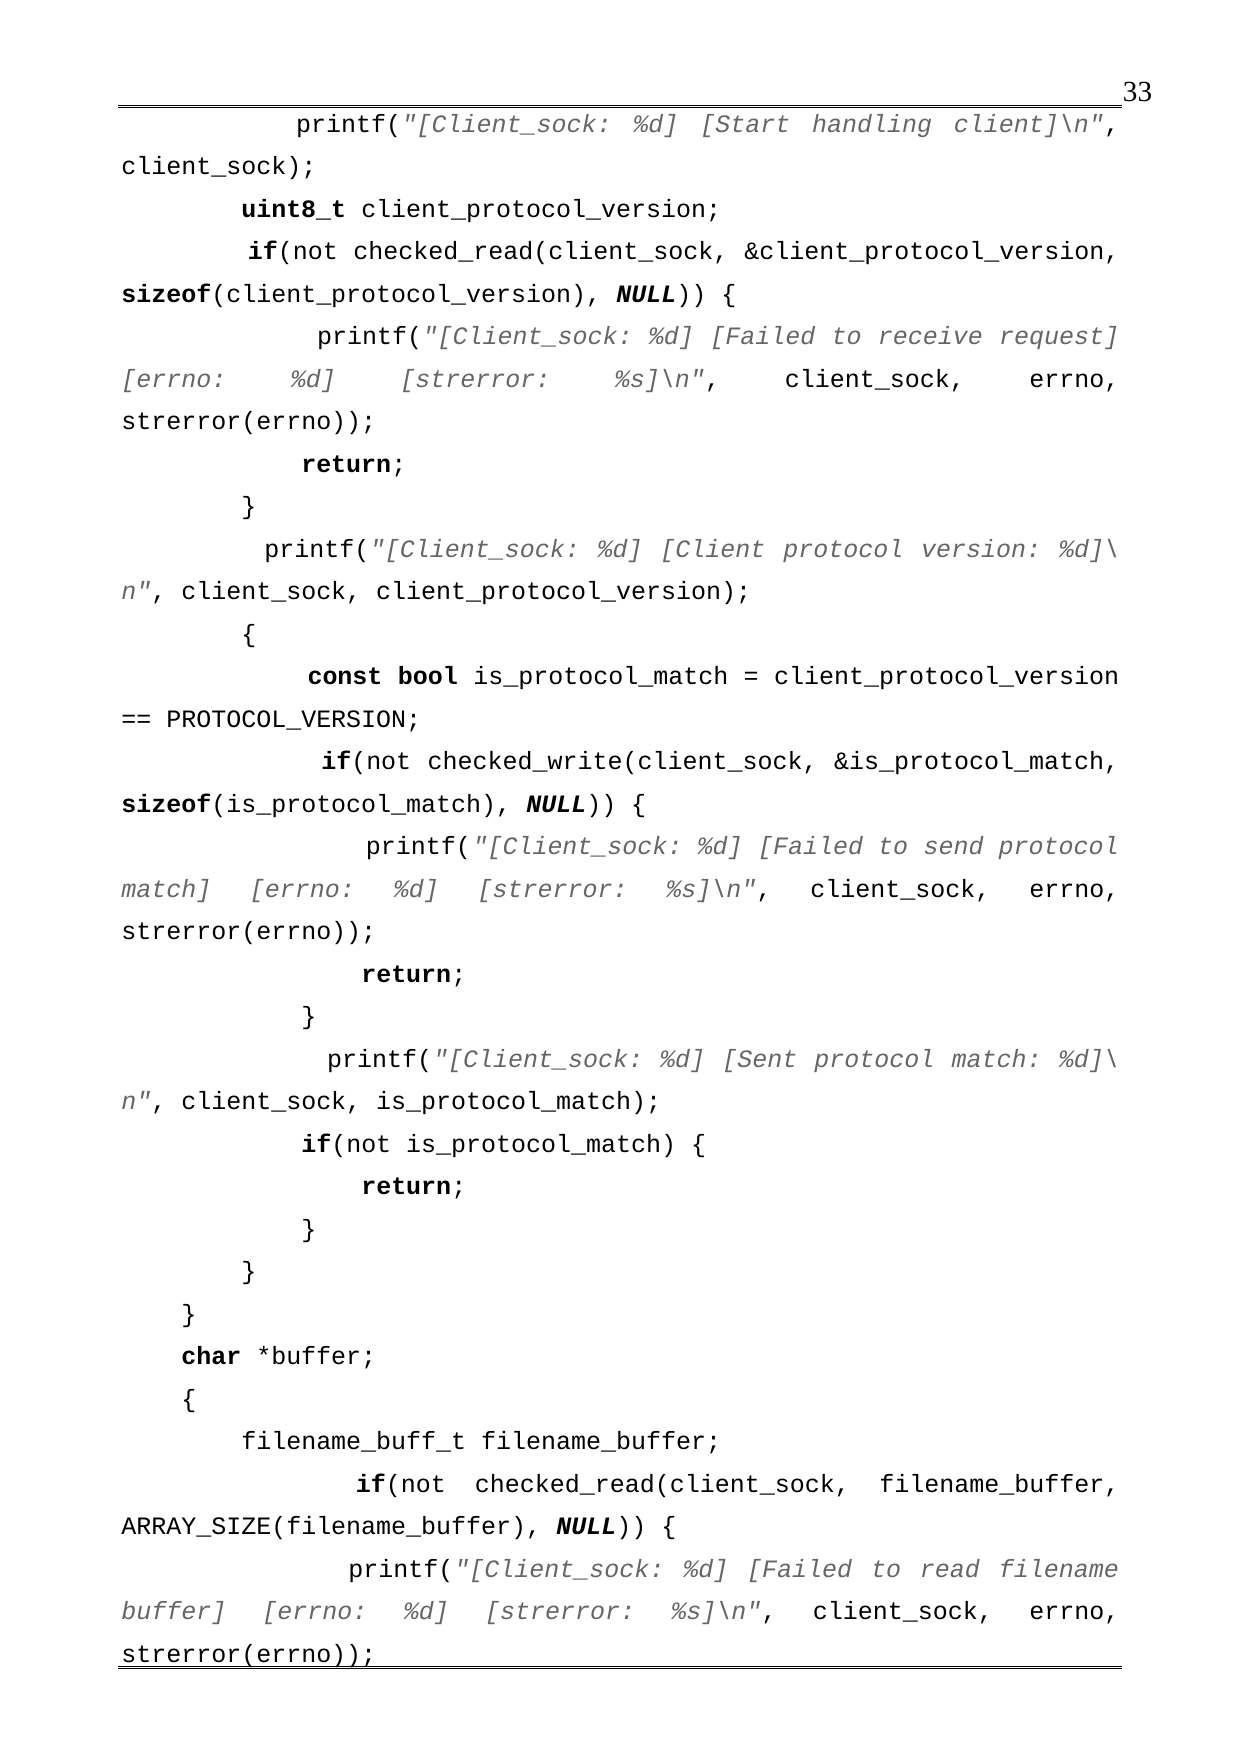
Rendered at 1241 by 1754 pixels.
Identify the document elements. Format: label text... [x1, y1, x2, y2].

text return; [118, 445, 1122, 479]
text filename_buff_t filename_buffer; [118, 1423, 1122, 1457]
text } [118, 1295, 1122, 1329]
text char *buffer; [118, 1338, 1122, 1372]
text if(not checked_read(client_sock, filename_buffer, ARRAY_SIZE(filename_buffer), NULL)) { [118, 1465, 1122, 1542]
text printf("[Client_sock: %d] [Start handling client]\n", client_sock); [118, 108, 1122, 182]
text } [118, 1210, 1122, 1244]
text if(not checked_read(client_sock, &client_protocol_version, sizeof(client_protocol_version), NULL)) { [118, 233, 1122, 309]
text printf("[Client_sock: %d] [Failed to receive request] [errno: %d] [strerror: %s]\n", client_sock, errno, strerror(errno)); [118, 318, 1122, 437]
text printf("[Client_sock: %d] [Client protocol version: %d]\n", client_sock, client_protocol_version); [118, 530, 1122, 607]
text printf("[Client_sock: %d] [Failed to send protocol match] [errno: %d] [strerror: %s]\n", client_sock, errno, strerror(errno)); [118, 828, 1122, 947]
text uint8_t client_protocol_version; [118, 190, 1122, 224]
text if(not is_protocol_match) { [118, 1125, 1122, 1159]
text } [118, 998, 1122, 1032]
text printf("[Client_sock: %d] [Sent protocol match: %d]\n", client_sock, is_protocol_match); [118, 1040, 1122, 1117]
text { [118, 1380, 1122, 1414]
text const bool is_protocol_match = client_protocol_version == PROTOCOL_VERSION; [118, 658, 1122, 734]
text } [118, 488, 1122, 522]
text { [118, 615, 1122, 649]
text if(not checked_write(client_sock, &is_protocol_match, sizeof(is_protocol_match), NULL)) { [118, 743, 1122, 819]
text return; [118, 955, 1122, 989]
text return; [118, 1168, 1122, 1202]
text } [118, 1253, 1122, 1287]
text printf("[Client_sock: %d] [Failed to read filename buffer] [errno: %d] [strerror: %s]\n", client_sock, errno, strerror(errno)); [118, 1550, 1122, 1666]
